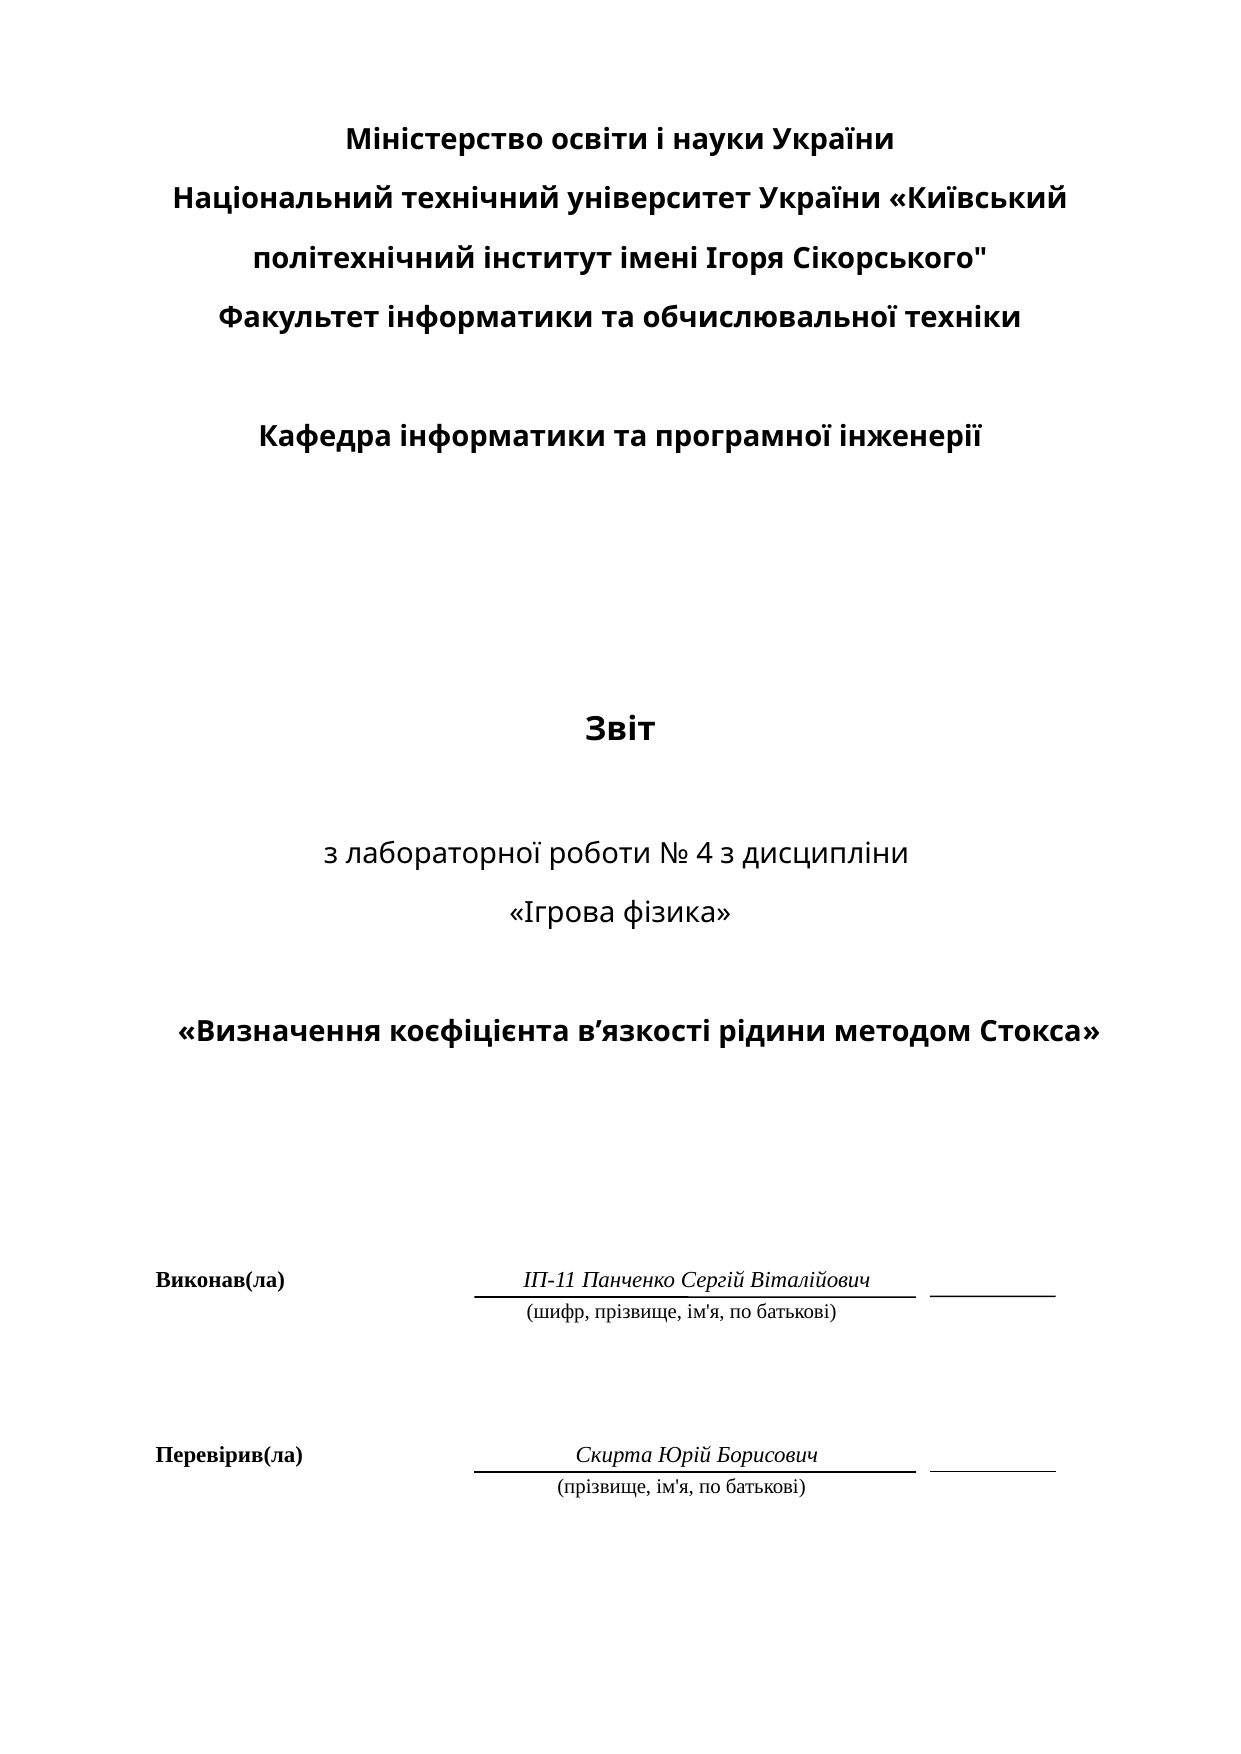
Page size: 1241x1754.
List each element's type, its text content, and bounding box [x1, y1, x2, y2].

text Національний технічний університет України «Київський політехнічний інститут імені Ігоря Сікорського" [118, 178, 1122, 277]
text «Ігрова фізика» [118, 892, 1122, 931]
text з лабораторної роботи № 4 з дисципліни [118, 832, 1122, 872]
text Факультет інформатики та обчислювальної техніки [118, 297, 1122, 336]
text Кафедра інформатики та програмної інженерії [118, 416, 1122, 455]
text «Визначення коєфіцієнта в’язкості рідини методом Стокса» [156, 1011, 1122, 1050]
text Звіт [118, 704, 1122, 750]
text Міністерство освіти і науки України [118, 118, 1122, 158]
